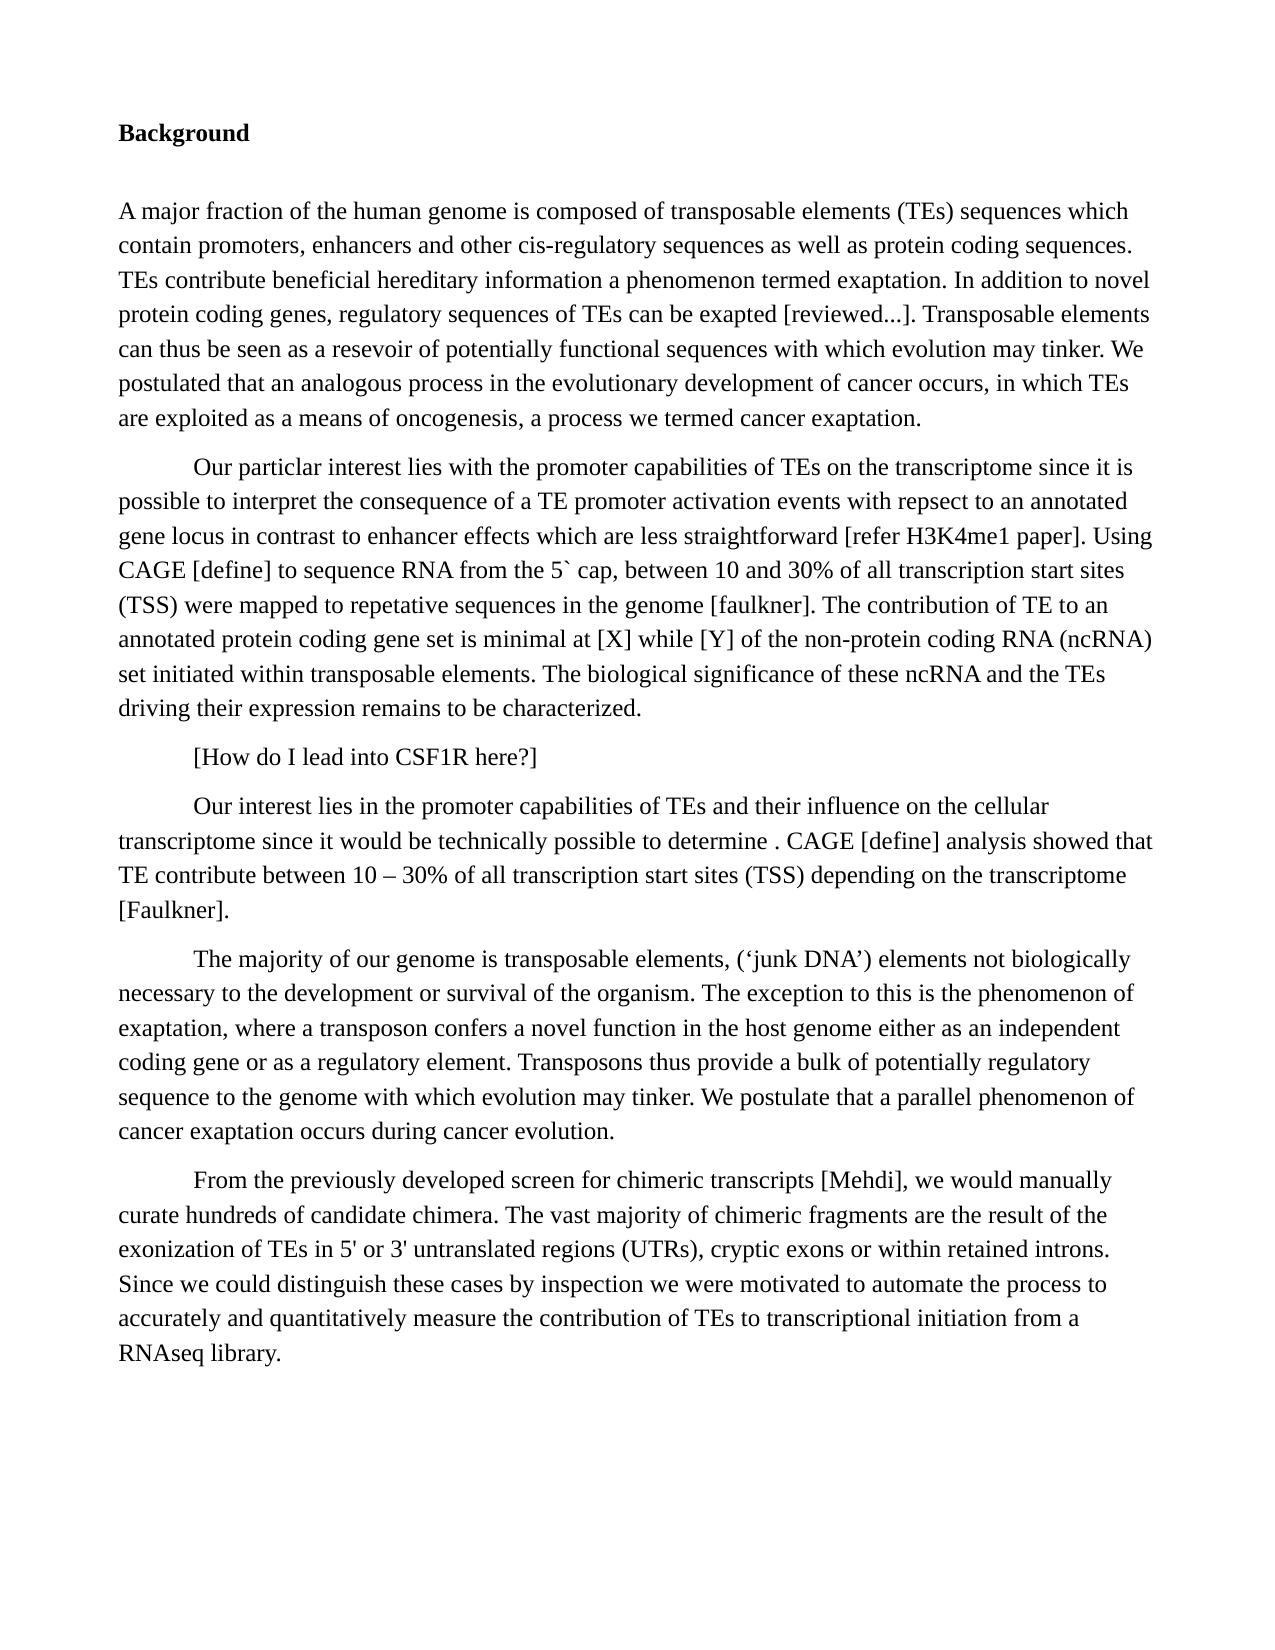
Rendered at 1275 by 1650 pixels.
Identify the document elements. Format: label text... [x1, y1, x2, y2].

text Our particlar interest lies with the promoter capabilities of TEs on the transcriptome since it is possible to interpret the consequence of a TE promoter activation events with repsect to an annotated gene locus in contrast to enhancer effects which are less straightforward [refer H3K4me1 paper]. Using CAGE [define] to sequence RNA from the 5` cap, between 10 and 30% of all transcription start sites (TSS) were mapped to repetative sequences in the genome [faulkner]. The contribution of TE to an annotated protein coding gene set is minimal at [X] while [Y] of the non-protein coding RNA (ncRNA) set initiated within transposable elements. The biological significance of these ncRNA and the TEs driving their expression remains to be characterized. [118, 452, 1157, 722]
text Our interest lies in the promoter capabilities of TEs and their influence on the cellular transcriptome since it would be technically possible to determine . CAGE [define] analysis showed that TE contribute between 10 – 30% of all transcription start sites (TSS) depending on the transcriptome [Faulkner]. [118, 791, 1157, 923]
text A major fraction of the human genome is composed of transposable elements (TEs) sequences which contain promoters, enhancers and other cis-regulatory sequences as well as protein coding sequences. TEs contribute beneficial hereditary information a phenomenon termed exaptation. In addition to novel protein coding genes, regulatory sequences of TEs can be exapted [reviewed...]. Transposable elements can thus be seen as a resevoir of potentially functional sequences with which evolution may tinker. We postulated that an analogous process in the evolutionary development of cancer occurs, in which TEs are exploited as a means of oncogenesis, a process we termed cancer exaptation. [118, 196, 1157, 432]
text The majority of our genome is transposable elements, (‘junk DNA’) elements not biologically necessary to the development or survival of the organism. The exception to this is the phenomenon of exaptation, where a transposon confers a novel function in the host genome either as an independent coding gene or as a regulatory element. Transposons thus provide a bulk of potentially regulatory sequence to the genome with which evolution may tinker. We postulate that a parallel phenomenon of cancer exaptation occurs during cancer evolution. [118, 944, 1157, 1145]
text From the previously developed screen for chimeric transcripts [Mehdi], we would manually curate hundreds of candidate chimera. The vast majority of chimeric fragments are the result of the exonization of TEs in 5' or 3' untranslated regions (UTRs), cryptic exons or within retained introns. Since we could distinguish these cases by inspection we were motivated to automate the process to accurately and quantitatively measure the contribution of TEs to transcriptional initiation from a RNAseq library. [118, 1165, 1157, 1366]
text Background [118, 118, 1157, 147]
text [How do I lead into CSF1R here?] [118, 742, 1157, 771]
